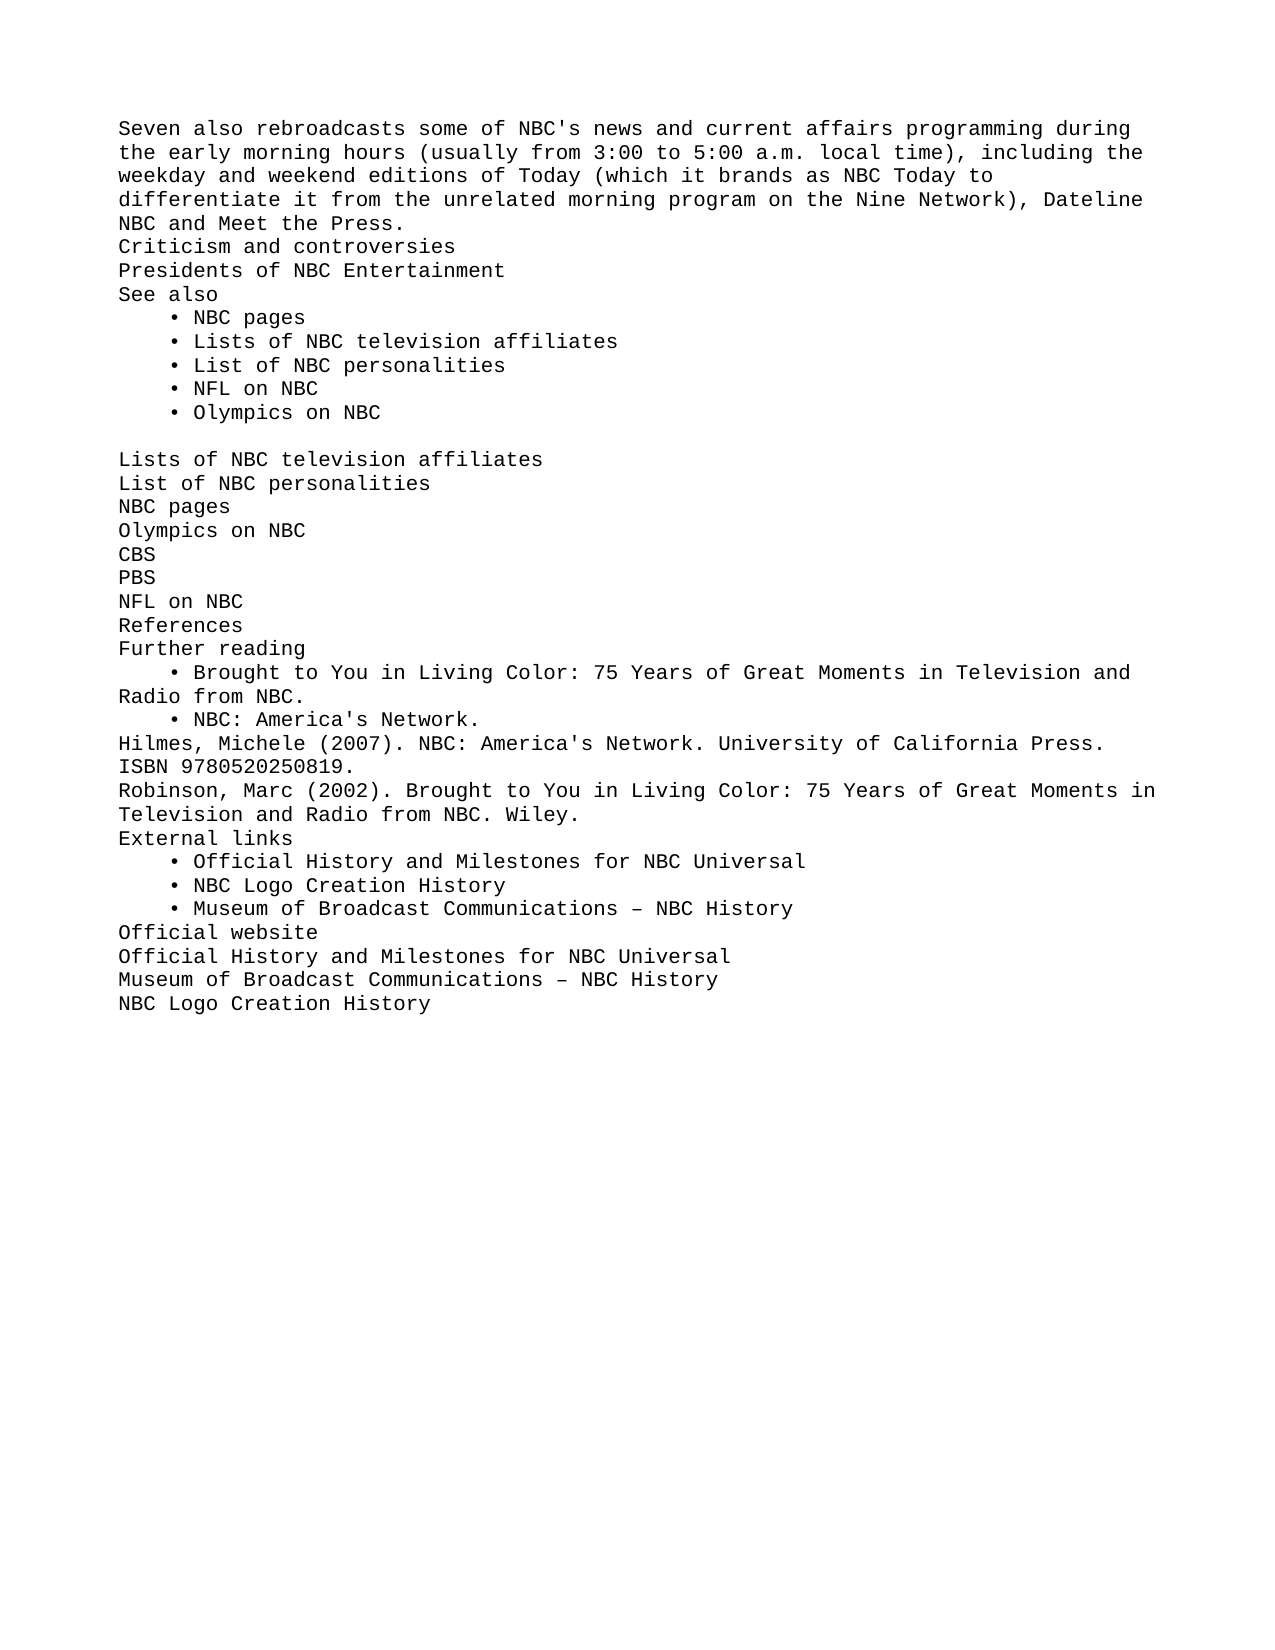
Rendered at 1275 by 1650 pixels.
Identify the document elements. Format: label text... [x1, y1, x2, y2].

text Further reading [118, 638, 1157, 662]
text Hilmes, Michele (2007). NBC: America's Network. University of California Press. ISBN 9780520250819. [118, 733, 1157, 780]
text • Museum of Broadcast Communications – NBC History [118, 898, 1157, 922]
text Lists of NBC television affiliates [118, 449, 1157, 473]
text • Olympics on NBC [118, 402, 1157, 426]
text Official website [118, 922, 1157, 946]
text • NFL on NBC [118, 378, 1157, 402]
text See also [118, 284, 1157, 307]
text List of NBC personalities [118, 473, 1157, 496]
text External links [118, 827, 1157, 851]
text • List of NBC personalities [118, 354, 1157, 378]
text References [118, 615, 1157, 638]
text • Brought to You in Living Color: 75 Years of Great Moments in Television and Radio from NBC. [118, 662, 1157, 709]
text Museum of Broadcast Communications – NBC History [118, 969, 1157, 993]
text PBS [118, 567, 1157, 591]
text • Official History and Milestones for NBC Universal [118, 851, 1157, 875]
text • NBC Logo Creation History [118, 875, 1157, 898]
text • NBC pages [118, 307, 1157, 331]
text Olympics on NBC [118, 520, 1157, 544]
text • NBC: America's Network. [118, 709, 1157, 733]
text Seven also rebroadcasts some of NBC's news and current affairs programming during the early morning hours (usually from 3:00 to 5:00 a.m. local time), including the weekday and weekend editions of Today (which it brands as NBC Today to differentiate it from the unrelated morning program on the Nine Network), Dateline NBC and Meet the Press. [118, 118, 1157, 236]
text Robinson, Marc (2002). Brought to You in Living Color: 75 Years of Great Moments in Television and Radio from NBC. Wiley. [118, 780, 1157, 827]
text NFL on NBC [118, 591, 1157, 615]
text Criticism and controversies [118, 236, 1157, 260]
text NBC pages [118, 496, 1157, 520]
text CBS [118, 544, 1157, 567]
text Presidents of NBC Entertainment [118, 260, 1157, 284]
text • Lists of NBC television affiliates [118, 331, 1157, 354]
text NBC Logo Creation History [118, 993, 1157, 1017]
text Official History and Milestones for NBC Universal [118, 946, 1157, 969]
